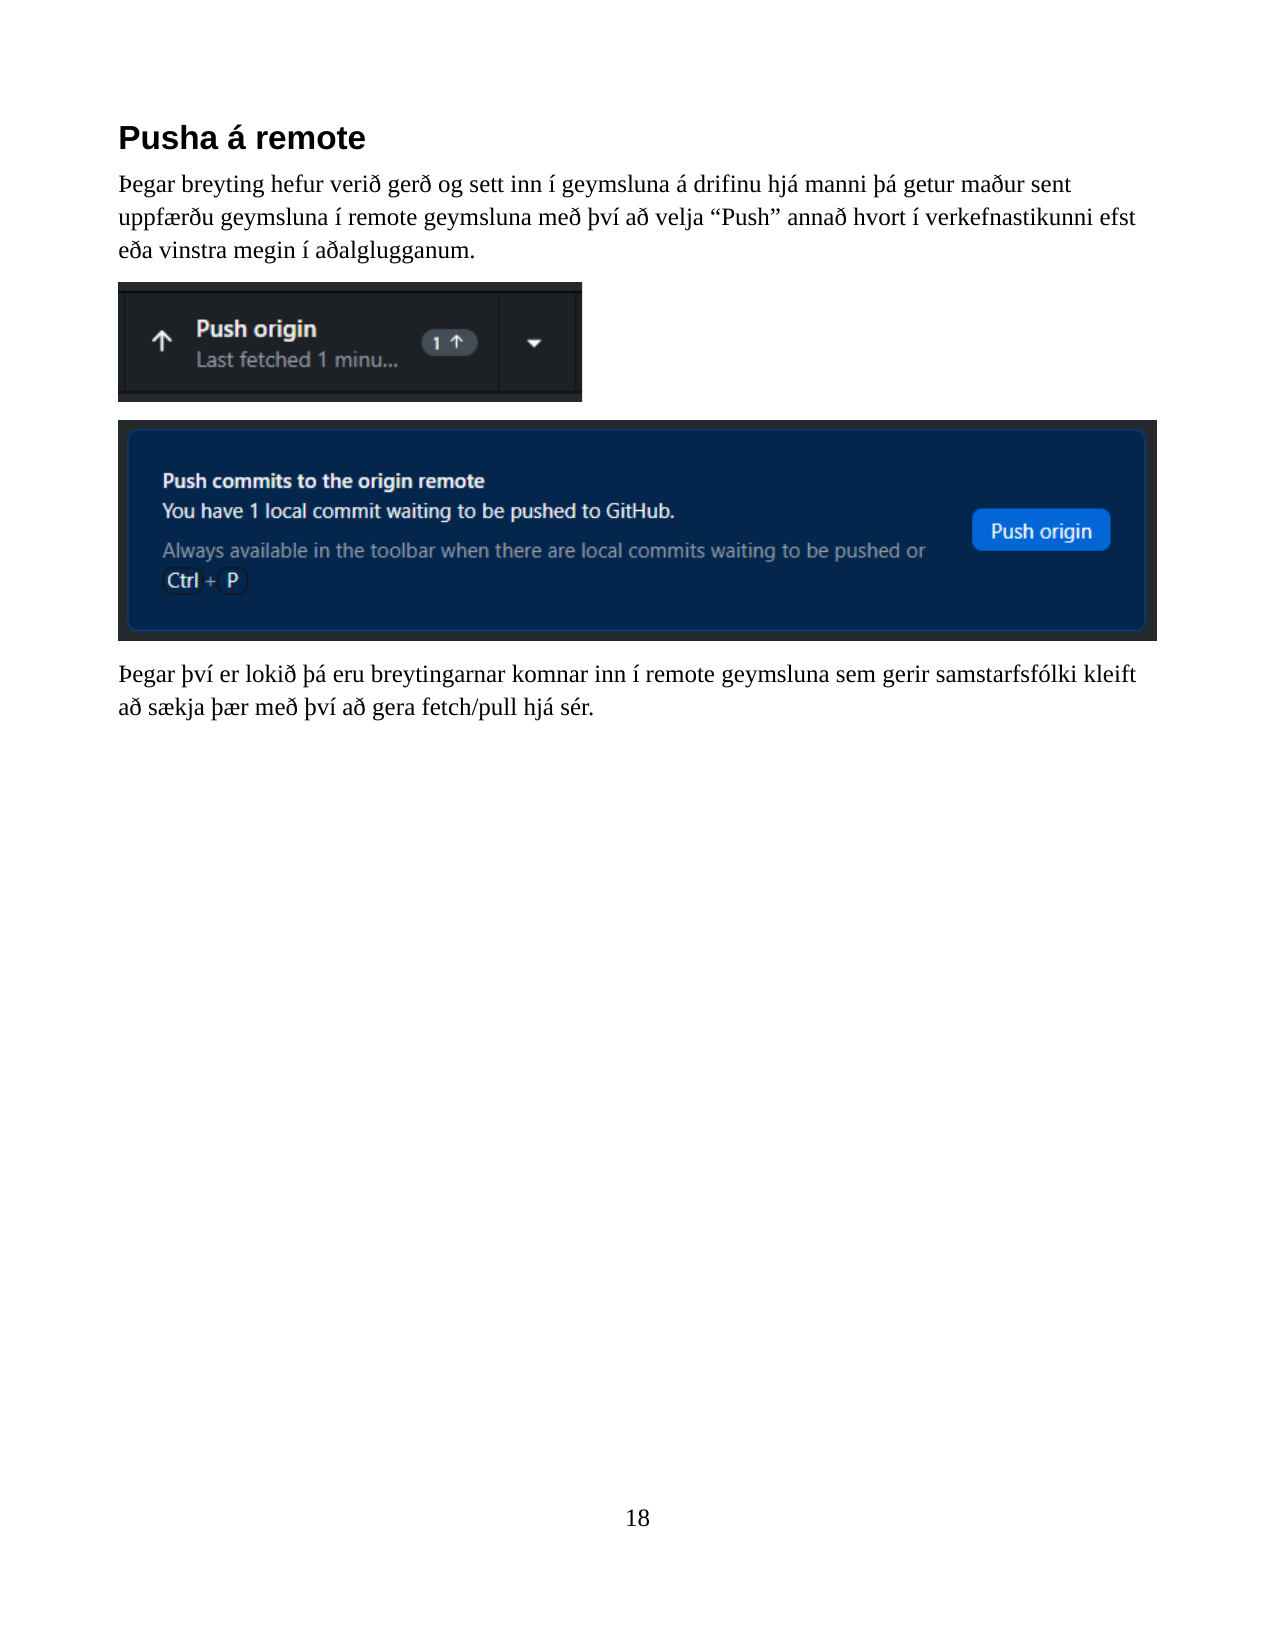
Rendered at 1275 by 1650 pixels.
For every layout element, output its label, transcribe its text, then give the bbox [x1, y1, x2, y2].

text Þegar því er lokið þá eru breytingarnar komnar inn í remote geymsluna sem gerir samstarfsfólki kleift að sækja þær með því að gera fetch/pull hjá sér. [118, 659, 1157, 721]
picture [118, 282, 583, 402]
subtitle Pusha á remote [118, 118, 1157, 157]
text Þegar breyting hefur verið gerð og sett inn í geymsluna á drifinu hjá manni þá getur maður sent uppfærðu geymsluna í remote geymsluna með því að velja “Push” annað hvort í verkefnastikunni efst eða vinstra megin í aðalglugganum. [118, 169, 1157, 264]
picture [118, 420, 1157, 641]
